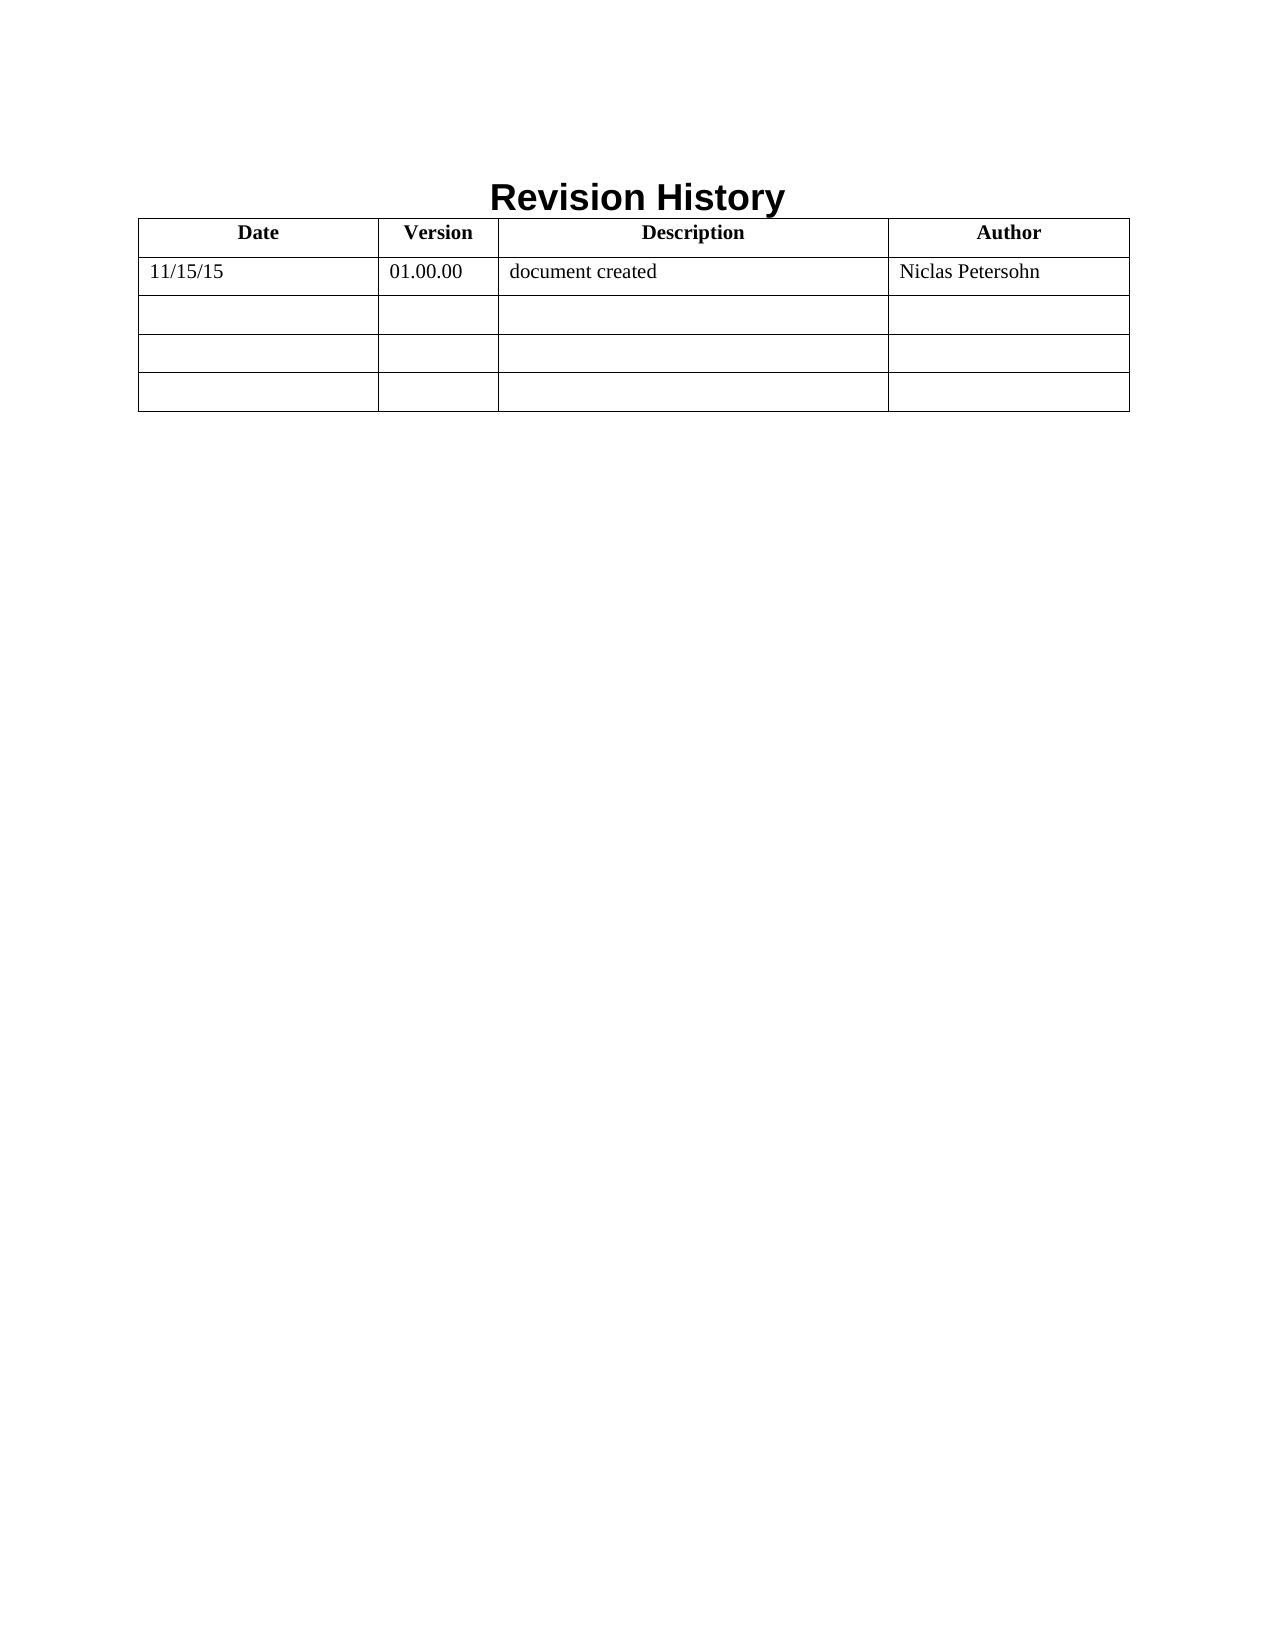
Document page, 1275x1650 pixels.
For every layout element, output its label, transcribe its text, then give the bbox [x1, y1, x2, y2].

table_cell [139, 296, 378, 334]
table_cell [889, 296, 1129, 334]
table_cell 01.00.00 [379, 258, 498, 295]
table_cell Niclas Petersohn [889, 258, 1129, 295]
table_cell document created [499, 258, 888, 295]
table_cell [499, 296, 888, 334]
title Revision History [150, 175, 1125, 218]
table_header Version [379, 219, 498, 257]
table_cell [139, 373, 378, 411]
table_header Author [889, 219, 1129, 257]
table_cell [499, 335, 888, 372]
table_cell [499, 373, 888, 411]
table_header Description [499, 219, 888, 257]
table_cell [889, 335, 1129, 372]
table_cell [379, 373, 498, 411]
table_cell [379, 335, 498, 372]
table_cell [889, 373, 1129, 411]
table_cell [139, 335, 378, 372]
table_cell 15.11.15 [139, 258, 378, 295]
table_cell [379, 296, 498, 334]
table_header Date [139, 219, 378, 257]
